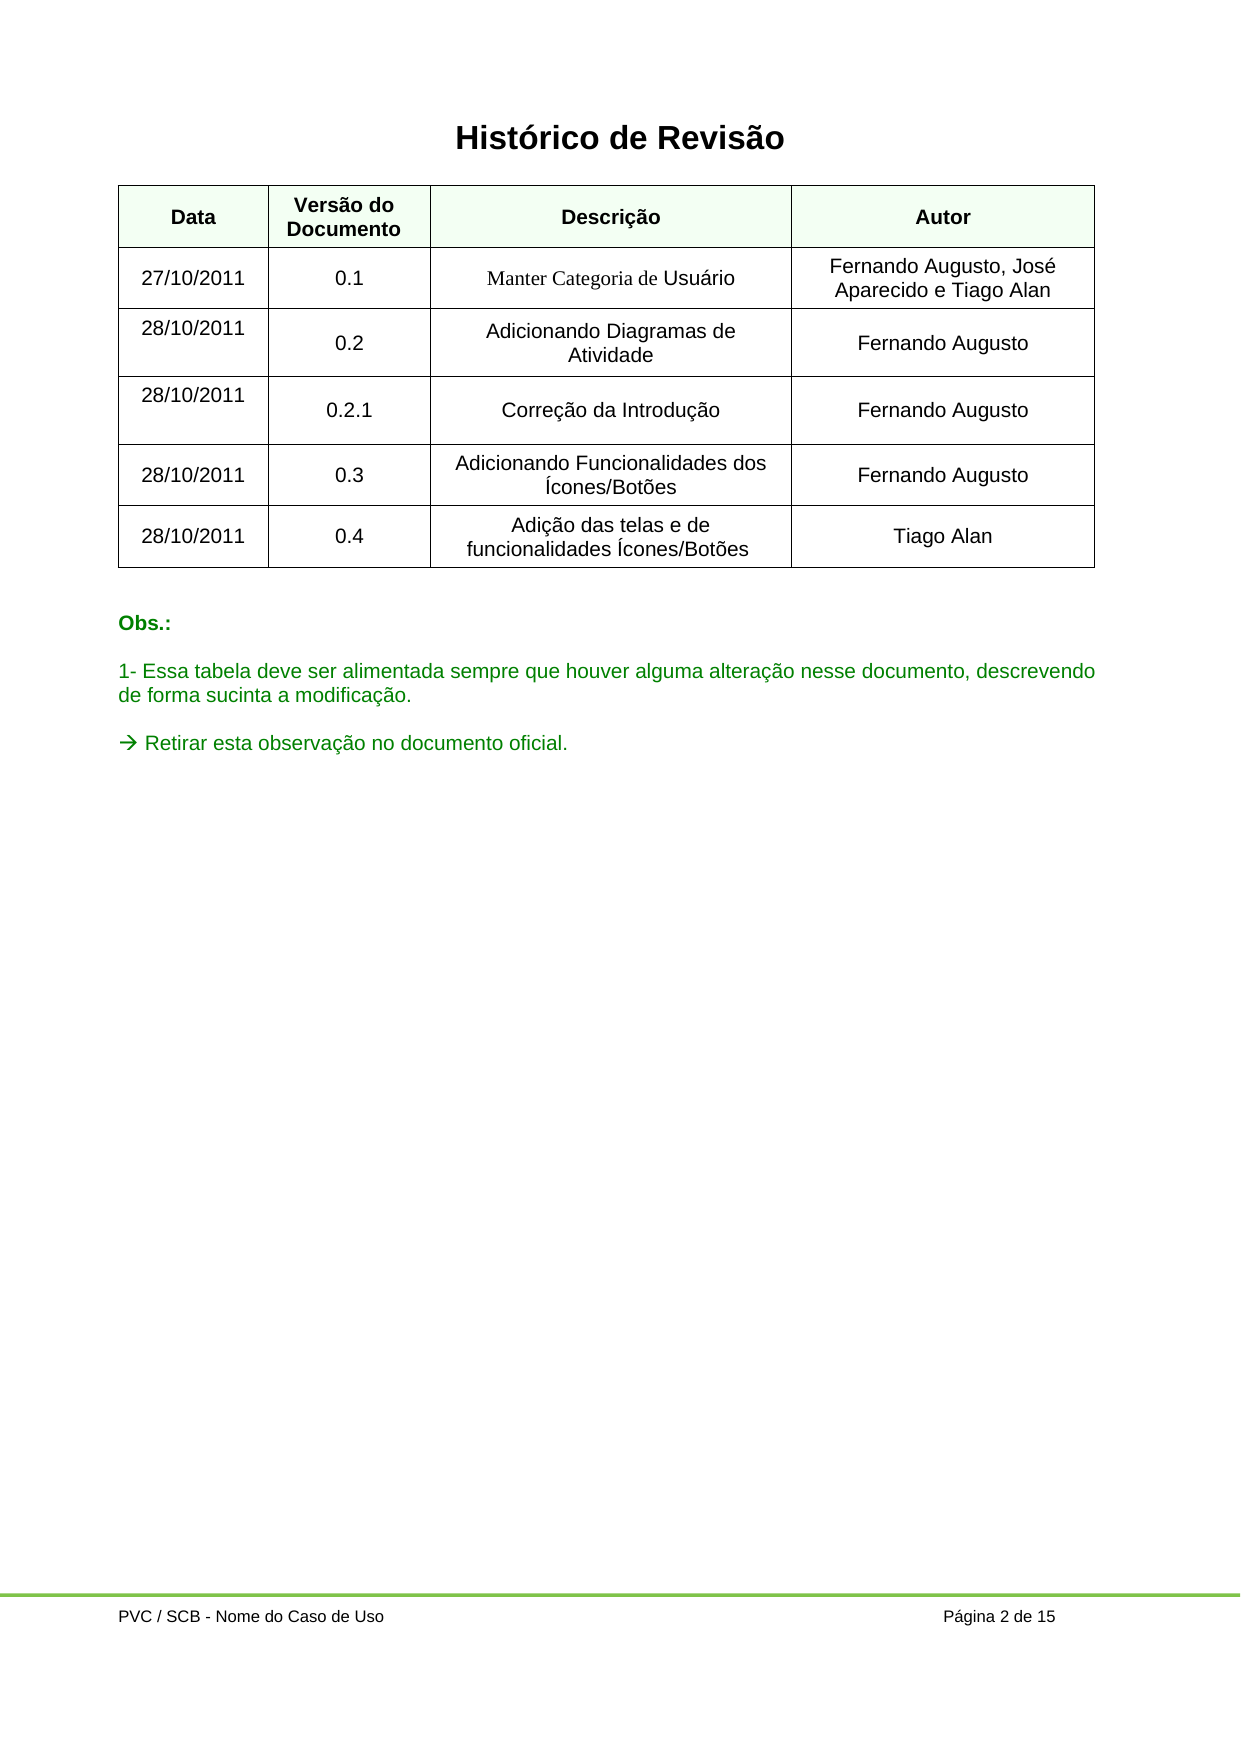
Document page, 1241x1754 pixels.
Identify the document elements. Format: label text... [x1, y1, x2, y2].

table_cell Adicionando Funcionalidades dos Ícones/Botões [431, 445, 791, 505]
title  Retirar esta observação no documento oficial. [118, 731, 1122, 755]
table_cell Correção da Introdução [431, 377, 791, 444]
table_cell 27/10/2011 [119, 248, 268, 308]
title Histórico de Revisão [118, 118, 1122, 157]
table_cell 0.3 [269, 445, 430, 505]
table_cell Fernando Augusto [792, 445, 1094, 505]
table_cell 28/10/2011 [119, 445, 268, 505]
table_header Descrição [431, 186, 791, 247]
table_cell 28/10/2011 [119, 309, 268, 376]
table_cell Adição das telas e de funcionalidades Ícones/Botões [431, 506, 791, 567]
table_cell Fernando Augusto [792, 309, 1094, 376]
table_header Data [119, 186, 268, 247]
table_cell 0.2.1 [269, 377, 430, 444]
table_cell 28/10/2011 [119, 506, 268, 567]
table_cell Adicionando Diagramas de Atividade [431, 309, 791, 376]
table_cell Tiago Alan [792, 506, 1094, 567]
title Obs.: [118, 611, 1122, 635]
table_cell 28/10/2011 [119, 377, 268, 444]
table_cell Manter Categoria de Usuário [431, 248, 791, 308]
table_cell 0.1 [269, 248, 430, 308]
table_cell Fernando Augusto [792, 377, 1094, 444]
table_cell 0.4 [269, 506, 430, 567]
table_header Versão do Documento [269, 186, 430, 247]
table_header Autor [792, 186, 1094, 247]
table_cell Fernando Augusto, José Aparecido e Tiago Alan [792, 248, 1094, 308]
title 1- Essa tabela deve ser alimentada sempre que houver alguma alteração nesse documento, descrevendo de forma sucinta a modificação. [118, 659, 1122, 707]
table_cell 0.2 [269, 309, 430, 376]
